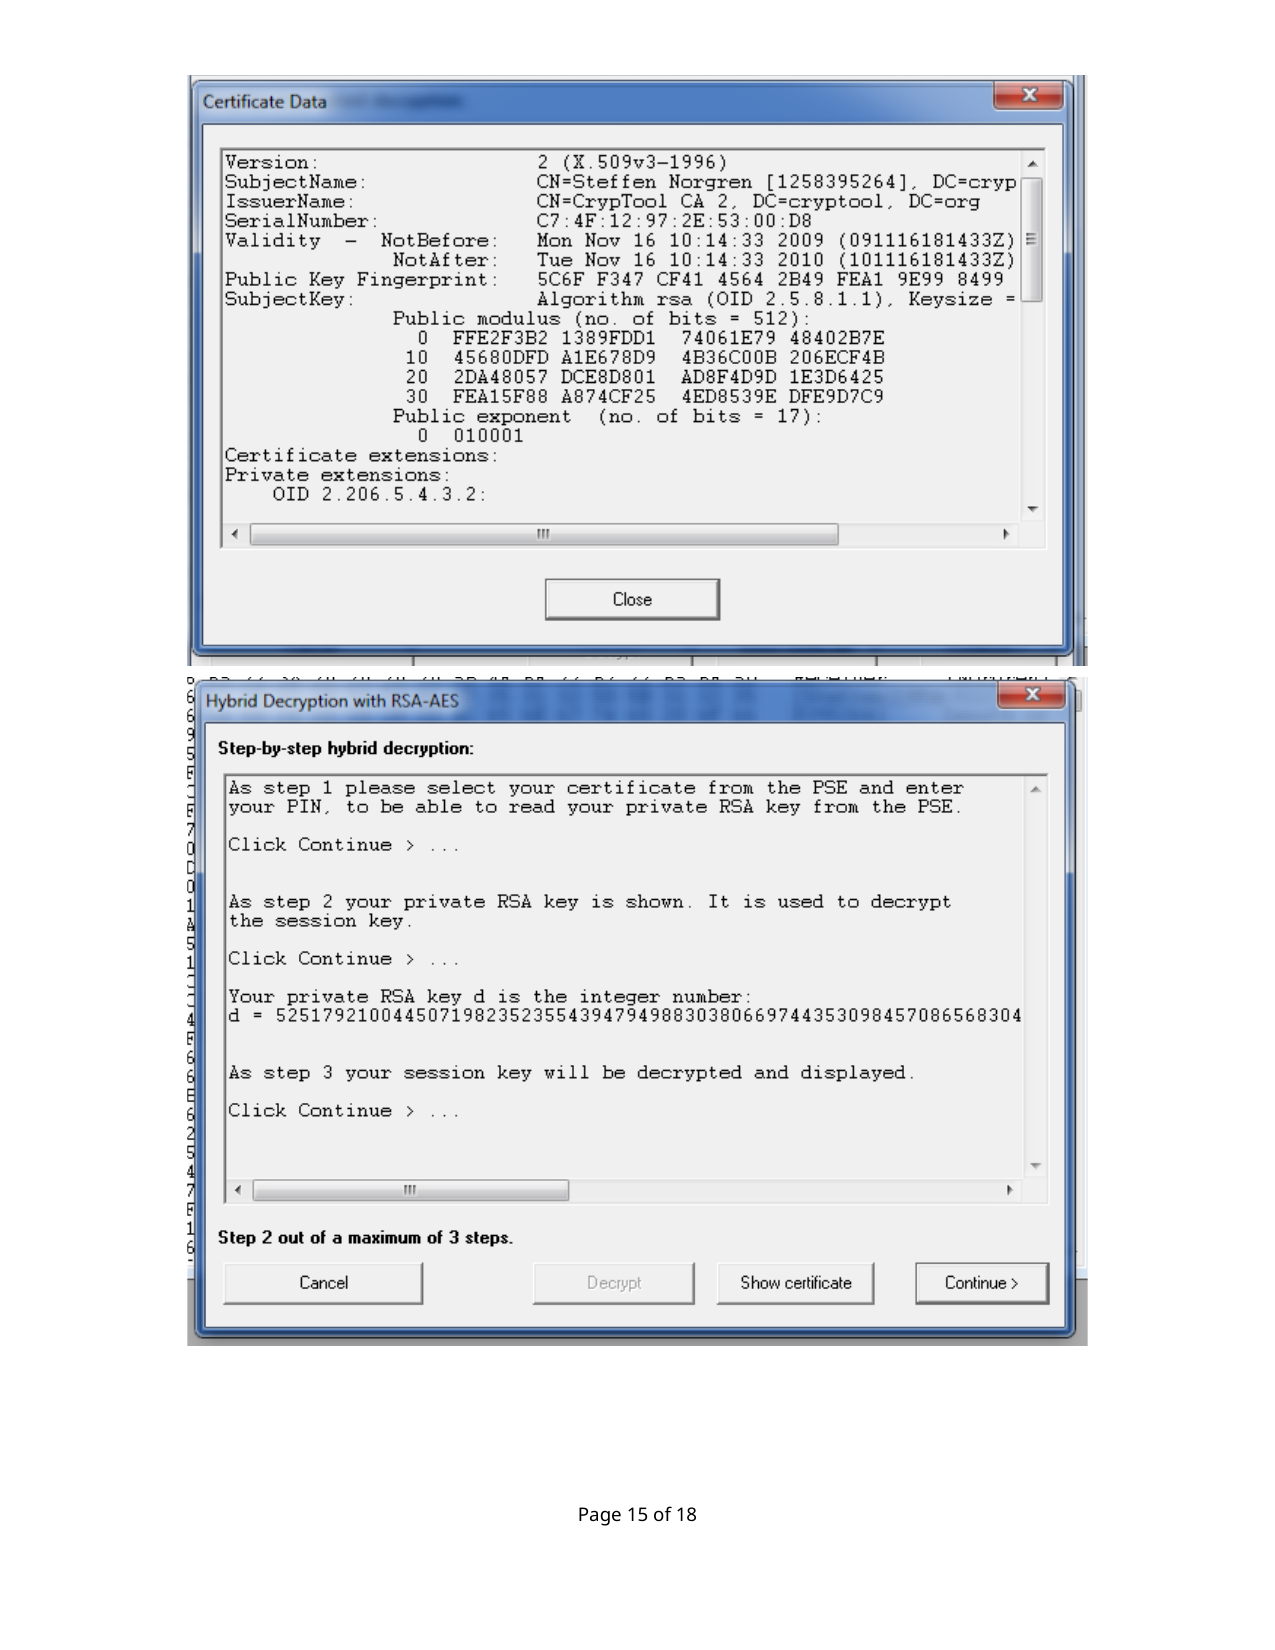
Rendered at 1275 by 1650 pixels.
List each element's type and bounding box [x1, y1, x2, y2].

picture [187, 677, 1088, 1346]
picture [187, 75, 1088, 666]
